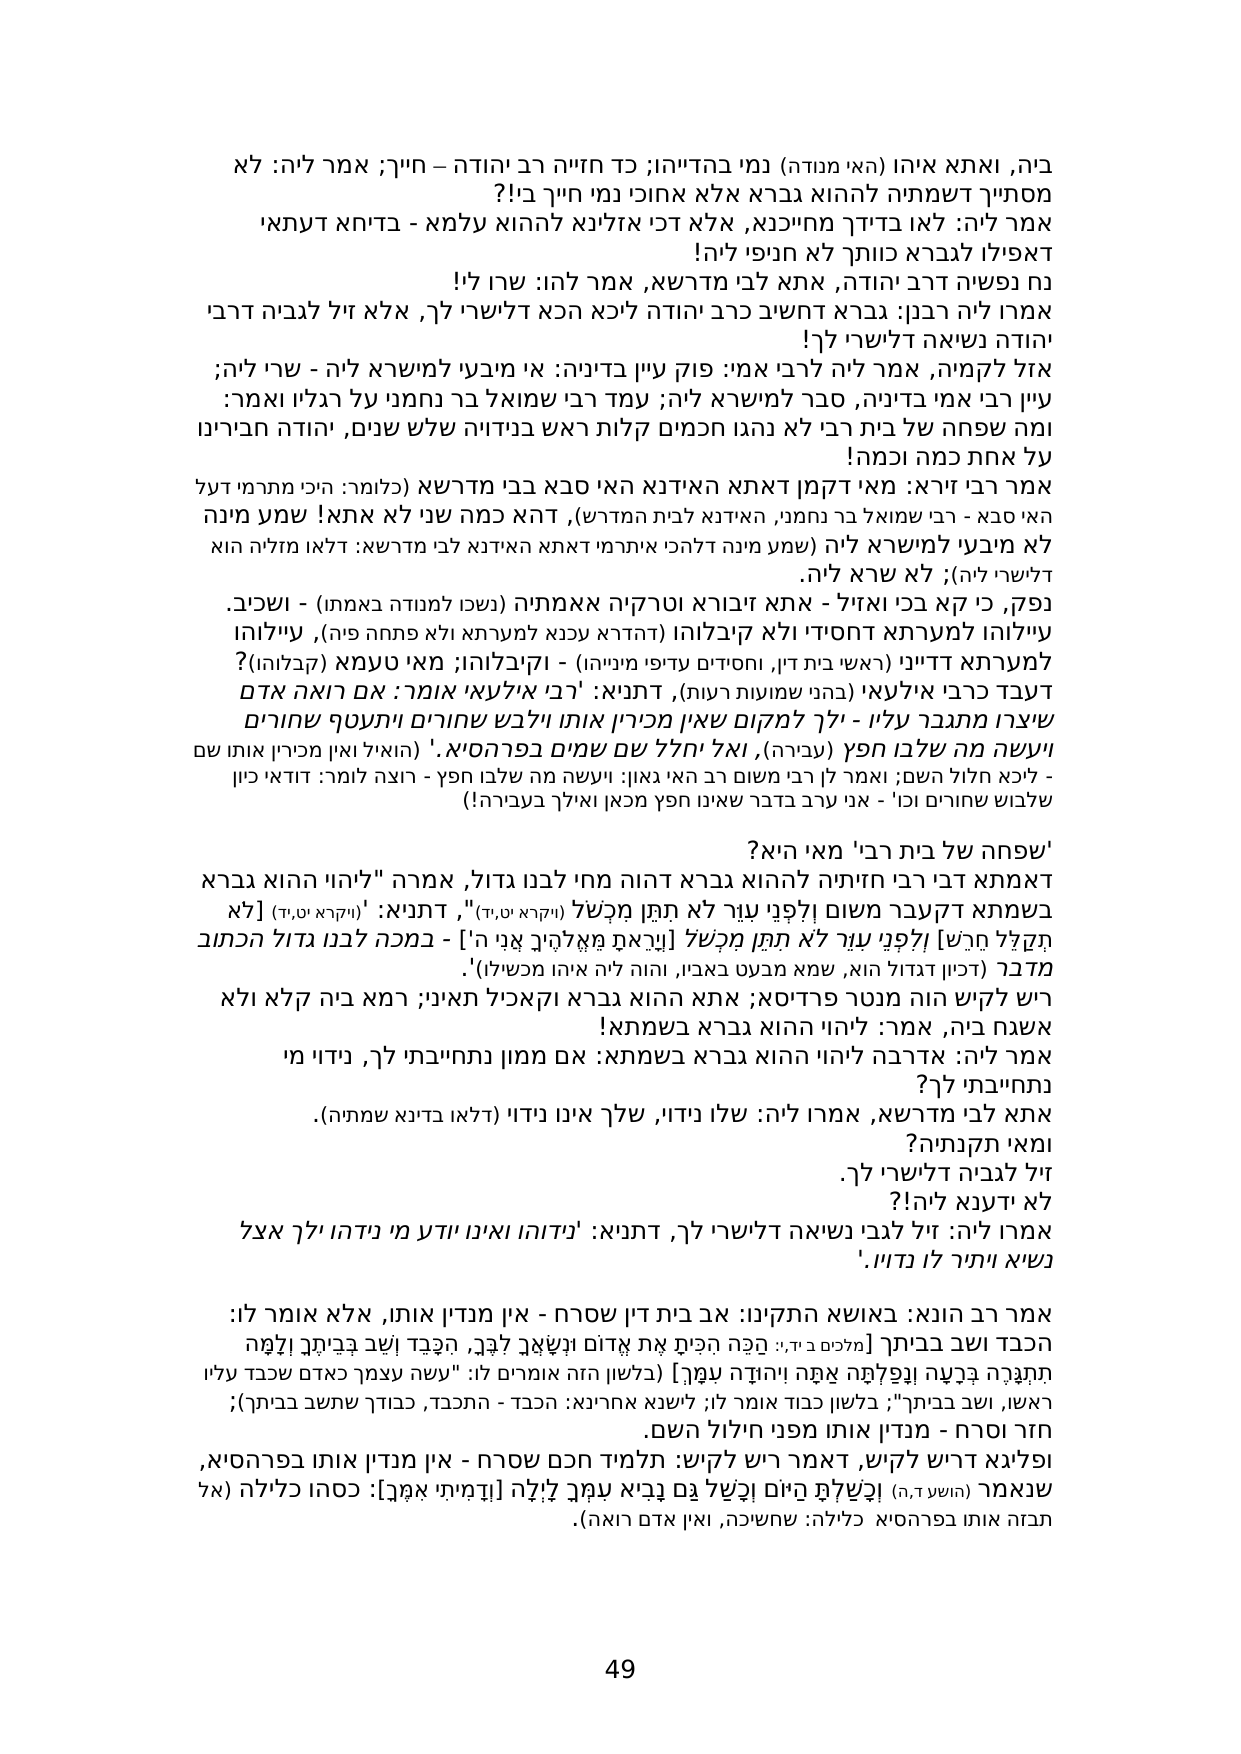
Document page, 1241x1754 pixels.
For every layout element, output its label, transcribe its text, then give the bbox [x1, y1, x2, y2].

text עיין רבי אמי בדיניה, סבר למישרא ליה; עמד רבי שמואל בר נחמני על רגליו ואמר: ומה שפחה של בית רבי לא נהגו חכמים קלות ראש בנידויה שלש שנים, יהודה חבירינו על אחת כמה וכמה! [187, 384, 1053, 471]
text אמרו ליה רבנן: גברא דחשיב כרב יהודה ליכא הכא דלישרי לך, אלא זיל לגביה דרבי יהודה נשיאה דלישרי לך! [187, 296, 1053, 354]
text 'שפחה של בית רבי' מאי היא? [187, 837, 1053, 866]
text ופליגא דריש לקיש, דאמר ריש לקיש: תלמיד חכם שסרח - אין מנדין אותו בפרהסיא, שנאמר (הושע ד,ה) וְכָשַׁלְתָּ הַיּוֹם וְכָשַׁל גַּם נָבִיא עִמְּךָ לָיְלָה [וְדָמִיתִי אִמֶּךָ]: כסהו כלילה (אל תבזה אותו בפרהסיא כלילה: שחשיכה, ואין אדם רואה). [187, 1445, 1053, 1532]
text נח נפשיה דרב יהודה, אתא לבי מדרשא, אמר להו: שרו לי! [187, 267, 1053, 296]
text דאמתא דבי רבי חזיתיה לההוא גברא דהוה מחי לבנו גדול, אמרה "ליהוי ההוא גברא בשמתא דקעבר משום וְלִפְנֵי עִוֵּר לֹא תִתֵּן מִכְשֹׁל (ויקרא יט,יד)", דתניא: '(ויקרא יט,יד) [לֹא תְקַלֵּל חֵרֵשׁ] וְלִפְנֵי עִוֵּר לֹא תִתֵּן מִכְשֹׁל [וְיָרֵאתָ מֵּאֱלֹהֶיךָ אֲנִי ה'] - במכה לבנו גדול הכתוב מדבר (דכיון דגדול הוא, שמא מבעט באביו, והוה ליה איהו מכשילו)'. [187, 866, 1053, 983]
text אמר רב הונא: באושא התקינו: אב בית דין שסרח - אין מנדין אותו, אלא אומר לו: הכבד ושב בביתך [מלכים ב יד,י: הַכֵּה הִכִּיתָ אֶת אֱדוֹם וּנְשָׂאֲךָ לִבֶּךָ, הִכָּבֵד וְשֵׁב בְּבֵיתֶךָ וְלָמָּה תִתְגָּרֶה בְּרָעָה וְנָפַלְתָּה אַתָּה וִיהוּדָה עִמָּךְ] (בלשון הזה אומרים לו: "עשה עצמך כאדם שכבד עליו ראשו, ושב בביתך"; בלשון כבוד אומר לו; לישנא אחרינא: הכבד - התכבד, כבודך שתשב בביתך); חזר וסרח - מנדין אותו מפני חילול השם. [187, 1299, 1053, 1445]
text ומאי תקנתיה? [187, 1129, 1053, 1158]
text עיילוהו למערתא דחסידי ולא קיבלוהו (דהדרא עכנא למערתא ולא פתחה פיה), עיילוהו למערתא דדייני (ראשי בית דין, וחסידים עדיפי מינייהו) - וקיבלוהו; מאי טעמא (קבלוהו)? [187, 618, 1053, 676]
text אמר רבי זירא: מאי דקמן דאתא האידנא האי סבא בבי מדרשא (כלומר: היכי מתרמי דעל האי סבא - רבי שמואל בר נחמני, האידנא לבית המדרש), דהא כמה שני לא אתא! שמע מינה לא מיבעי למישרא ליה (שמע מינה דלהכי איתרמי דאתא האידנא לבי מדרשא: דלאו מזליה הוא דלישרי ליה); לא שרא ליה. [187, 471, 1053, 588]
text אתא לבי מדרשא, אמרו ליה: שלו נידוי, שלך אינו נידוי (דלאו בדינא שמתיה). [187, 1099, 1053, 1129]
text לא ידענא ליה!? [187, 1187, 1053, 1216]
text דעבד כרבי אילעאי (בהני שמועות רעות), דתניא: 'רבי אילעאי אומר: אם רואה אדם שיצרו מתגבר עליו - ילך למקום שאין מכירין אותו וילבש שחורים ויתעטף שחורים ויעשה מה שלבו חפץ (עבירה), ואל יחלל שם שמים בפרהסיא.' (הואיל ואין מכירין אותו שם - ליכא חלול השם; ואמר לן רבי משום רב האי גאון: ויעשה מה שלבו חפץ - רוצה לומר: דודאי כיון שלבוש שחורים וכו' - אני ערב בדבר שאינו חפץ מכאן ואילך בעבירה!) [187, 676, 1053, 812]
text אמר ליה: לאו בדידך מחייכנא, אלא דכי אזלינא לההוא עלמא - בדיחא דעתאי דאפילו לגברא כוותך לא חניפי ליה! [187, 208, 1053, 267]
text אמרו ליה: זיל לגבי נשיאה דלישרי לך, דתניא: 'נידוהו ואינו יודע מי נידהו ילך אצל נשיא ויתיר לו נדויו.' [187, 1216, 1053, 1275]
text זיל לגביה דלישרי לך. [187, 1158, 1053, 1187]
text ריש לקיש הוה מנטר פרדיסא; אתא ההוא גברא וקאכיל תאיני; רמא ביה קלא ולא אשגח ביה, אמר: ליהוי ההוא גברא בשמתא! [187, 983, 1053, 1041]
text אמר ליה: אדרבה ליהוי ההוא גברא בשמתא: אם ממון נתחייבתי לך, נידוי מי נתחייבתי לך? [187, 1041, 1053, 1099]
text ביה, ואתא איהו (האי מנודה) נמי בהדייהו; כד חזייה רב יהודה – חייך; אמר ליה: לא מסתייך דשמתיה לההוא גברא אלא אחוכי נמי חייך בי!? [187, 150, 1053, 208]
text אזל לקמיה, אמר ליה לרבי אמי: פוק עיין בדיניה: אי מיבעי למישרא ליה - שרי ליה; [187, 354, 1053, 384]
text נפק, כי קא בכי ואזיל - אתא זיבורא וטרקיה אאמתיה (נשכו למנודה באמתו) - ושכיב. [187, 588, 1053, 618]
